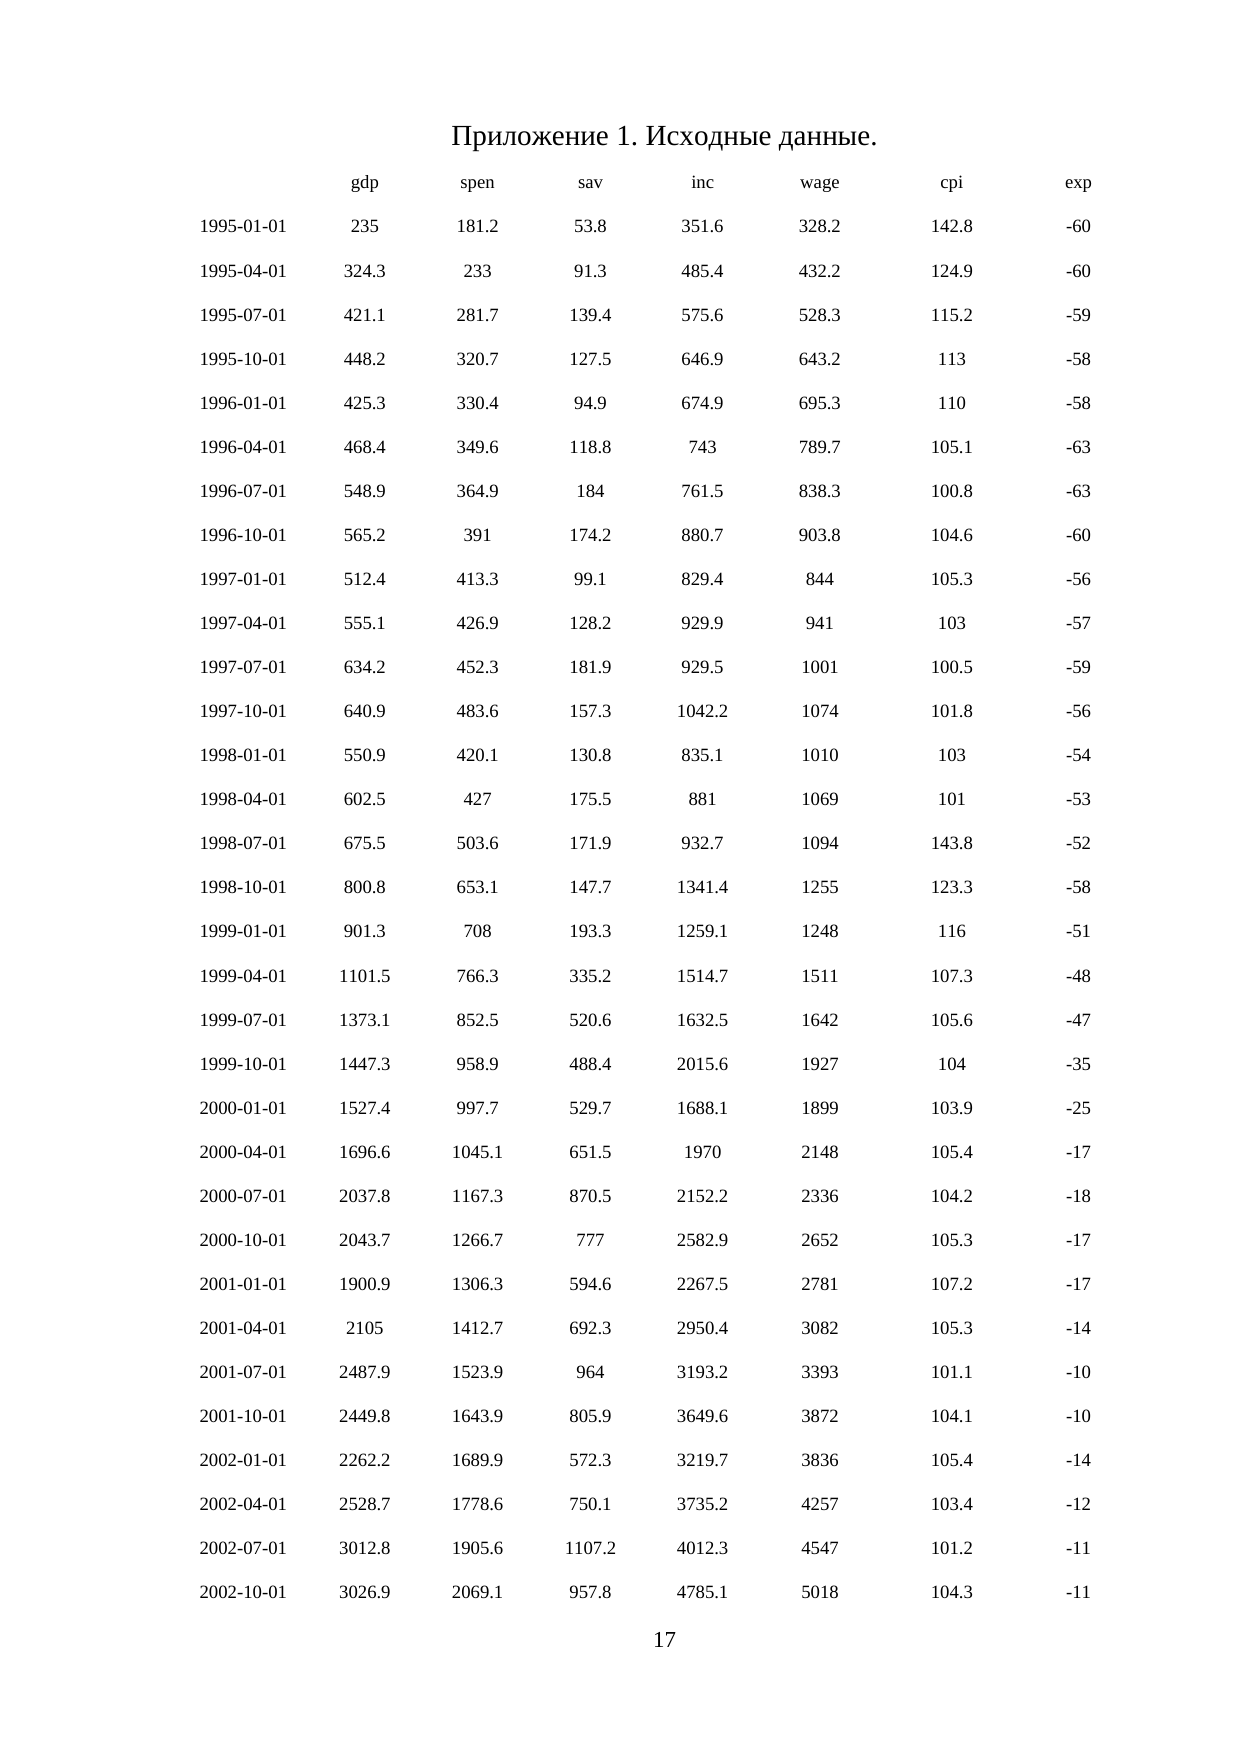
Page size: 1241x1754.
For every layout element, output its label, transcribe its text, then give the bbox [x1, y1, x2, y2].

table_cell 2781 [754, 1270, 886, 1314]
table_cell 1527.4 [304, 1094, 425, 1138]
table_cell 958.9 [425, 1050, 529, 1094]
table_cell 1642 [754, 1006, 886, 1050]
table_cell 1447.3 [304, 1050, 425, 1094]
table_cell 2015.6 [651, 1050, 754, 1094]
table_cell 53.8 [530, 213, 651, 257]
table_cell 1997-07-01 [182, 653, 304, 697]
table_cell -60 [1018, 521, 1139, 565]
table_cell 1995-07-01 [182, 301, 304, 345]
table_cell 425.3 [304, 389, 425, 433]
table_cell 2000-07-01 [182, 1182, 304, 1226]
table_cell 743 [651, 433, 754, 477]
table_cell 2487.9 [304, 1358, 425, 1402]
table_cell 2449.8 [304, 1402, 425, 1446]
table_cell 1927 [754, 1050, 886, 1094]
table_cell 2002-04-01 [182, 1490, 304, 1534]
table_cell 695.3 [754, 389, 886, 433]
table_cell 420.1 [425, 741, 529, 785]
table_header exp [1018, 169, 1139, 212]
table_header [182, 169, 304, 212]
table_cell 835.1 [651, 741, 754, 785]
table_header inc [651, 169, 754, 212]
table_cell 829.4 [651, 565, 754, 609]
table_cell -47 [1018, 1006, 1139, 1050]
table_cell 324.3 [304, 257, 425, 301]
table_cell 4785.1 [651, 1579, 754, 1622]
table_cell 105.4 [886, 1446, 1018, 1490]
table_cell -11 [1018, 1534, 1139, 1578]
table_cell 105.3 [886, 1226, 1018, 1270]
table_cell 880.7 [651, 521, 754, 565]
table_header spen [425, 169, 529, 212]
table_cell 520.6 [530, 1006, 651, 1050]
table_cell -52 [1018, 829, 1139, 873]
table_cell 2043.7 [304, 1226, 425, 1270]
table_cell -53 [1018, 785, 1139, 829]
table_cell 634.2 [304, 653, 425, 697]
table_cell 1074 [754, 697, 886, 741]
table_cell -58 [1018, 345, 1139, 389]
table_cell 941 [754, 609, 886, 653]
table_cell 3193.2 [651, 1358, 754, 1402]
table_cell 124.9 [886, 257, 1018, 301]
table_cell 105.1 [886, 433, 1018, 477]
table_cell 1778.6 [425, 1490, 529, 1534]
table_cell -11 [1018, 1579, 1139, 1622]
table_cell 485.4 [651, 257, 754, 301]
table_cell -60 [1018, 257, 1139, 301]
table_cell -18 [1018, 1182, 1139, 1226]
table_cell 3735.2 [651, 1490, 754, 1534]
table_cell 3219.7 [651, 1446, 754, 1490]
table_cell 1523.9 [425, 1358, 529, 1402]
table_cell 761.5 [651, 477, 754, 521]
table_cell 1998-10-01 [182, 874, 304, 917]
table_cell 1997-01-01 [182, 565, 304, 609]
table_cell 103.4 [886, 1490, 1018, 1534]
table_cell 142.8 [886, 213, 1018, 257]
table_cell 413.3 [425, 565, 529, 609]
table_cell 2528.7 [304, 1490, 425, 1534]
table_cell 2152.2 [651, 1182, 754, 1226]
table_cell 881 [651, 785, 754, 829]
table_cell 901.3 [304, 918, 425, 962]
table_cell 328.2 [754, 213, 886, 257]
table_cell 391 [425, 521, 529, 565]
table_cell -25 [1018, 1094, 1139, 1138]
table_cell 2000-04-01 [182, 1138, 304, 1182]
table_cell 3393 [754, 1358, 886, 1402]
table_cell -60 [1018, 213, 1139, 257]
table_cell 766.3 [425, 962, 529, 1006]
table_cell 2001-07-01 [182, 1358, 304, 1402]
table_cell 653.1 [425, 874, 529, 917]
table_cell 1996-10-01 [182, 521, 304, 565]
table_cell 1688.1 [651, 1094, 754, 1138]
table_cell 184 [530, 477, 651, 521]
table_cell 870.5 [530, 1182, 651, 1226]
table_cell 105.6 [886, 1006, 1018, 1050]
table_cell 1101.5 [304, 962, 425, 1006]
table_cell 1995-01-01 [182, 213, 304, 257]
table_cell 1511 [754, 962, 886, 1006]
table_cell 107.2 [886, 1270, 1018, 1314]
table_cell 1900.9 [304, 1270, 425, 1314]
table_cell 1995-10-01 [182, 345, 304, 389]
table_cell 1069 [754, 785, 886, 829]
table_cell 351.6 [651, 213, 754, 257]
table_cell 103 [886, 609, 1018, 653]
table_cell -17 [1018, 1270, 1139, 1314]
table_cell 929.9 [651, 609, 754, 653]
table_cell -59 [1018, 301, 1139, 345]
table_cell 1010 [754, 741, 886, 785]
table_cell 427 [425, 785, 529, 829]
table_cell 1970 [651, 1138, 754, 1182]
table_cell 643.2 [754, 345, 886, 389]
table_cell 852.5 [425, 1006, 529, 1050]
table_cell -63 [1018, 433, 1139, 477]
table_cell 1042.2 [651, 697, 754, 741]
table_cell 929.5 [651, 653, 754, 697]
table_cell 1999-04-01 [182, 962, 304, 1006]
table_cell 147.7 [530, 874, 651, 917]
table_cell 4547 [754, 1534, 886, 1578]
table_cell 903.8 [754, 521, 886, 565]
table_cell 235 [304, 213, 425, 257]
table_cell 777 [530, 1226, 651, 1270]
table_cell 3872 [754, 1402, 886, 1446]
table_cell 421.1 [304, 301, 425, 345]
table_cell 118.8 [530, 433, 651, 477]
table_cell 2001-10-01 [182, 1402, 304, 1446]
table_cell 104.6 [886, 521, 1018, 565]
table_cell 646.9 [651, 345, 754, 389]
table_cell 3649.6 [651, 1402, 754, 1446]
table_cell 91.3 [530, 257, 651, 301]
table_cell 1999-10-01 [182, 1050, 304, 1094]
table_cell 2002-01-01 [182, 1446, 304, 1490]
table_header wage [754, 169, 886, 212]
table_cell -35 [1018, 1050, 1139, 1094]
table_header gdp [304, 169, 425, 212]
table_cell 602.5 [304, 785, 425, 829]
table_cell 1248 [754, 918, 886, 962]
table_cell 115.2 [886, 301, 1018, 345]
table_cell 1306.3 [425, 1270, 529, 1314]
table_cell 1514.7 [651, 962, 754, 1006]
table_cell 105.3 [886, 565, 1018, 609]
table_cell 2950.4 [651, 1314, 754, 1358]
table_cell 789.7 [754, 433, 886, 477]
table_cell 143.8 [886, 829, 1018, 873]
table_cell 548.9 [304, 477, 425, 521]
table_cell 104.2 [886, 1182, 1018, 1226]
table_cell -14 [1018, 1314, 1139, 1358]
table_cell 1094 [754, 829, 886, 873]
table_cell -10 [1018, 1402, 1139, 1446]
table_cell 2069.1 [425, 1579, 529, 1622]
table_cell 2001-01-01 [182, 1270, 304, 1314]
table_cell 101 [886, 785, 1018, 829]
table_cell 94.9 [530, 389, 651, 433]
table_cell 110 [886, 389, 1018, 433]
table_cell 123.3 [886, 874, 1018, 917]
table_cell 572.3 [530, 1446, 651, 1490]
table_cell 233 [425, 257, 529, 301]
table_cell 116 [886, 918, 1018, 962]
table_cell 651.5 [530, 1138, 651, 1182]
table_cell 103 [886, 741, 1018, 785]
table_cell 104.1 [886, 1402, 1018, 1446]
table_cell 1255 [754, 874, 886, 917]
table_cell 468.4 [304, 433, 425, 477]
table_cell 1999-07-01 [182, 1006, 304, 1050]
table_cell 100.8 [886, 477, 1018, 521]
table_cell -10 [1018, 1358, 1139, 1402]
table_cell 1689.9 [425, 1446, 529, 1490]
table_cell 5018 [754, 1579, 886, 1622]
table_cell 2037.8 [304, 1182, 425, 1226]
table_cell -14 [1018, 1446, 1139, 1490]
table_cell 1996-01-01 [182, 389, 304, 433]
table_cell 127.5 [530, 345, 651, 389]
table_cell 800.8 [304, 874, 425, 917]
table_cell 2336 [754, 1182, 886, 1226]
table_cell 100.5 [886, 653, 1018, 697]
table_cell 1899 [754, 1094, 886, 1138]
table_cell 174.2 [530, 521, 651, 565]
table_cell 1412.7 [425, 1314, 529, 1358]
table_cell 692.3 [530, 1314, 651, 1358]
table_cell 964 [530, 1358, 651, 1402]
table_cell 1373.1 [304, 1006, 425, 1050]
table_cell 181.2 [425, 213, 529, 257]
table_cell 448.2 [304, 345, 425, 389]
table_header sav [530, 169, 651, 212]
table_cell 2000-01-01 [182, 1094, 304, 1138]
table_cell 107.3 [886, 962, 1018, 1006]
table_cell 1045.1 [425, 1138, 529, 1182]
table_cell 575.6 [651, 301, 754, 345]
table_cell 1167.3 [425, 1182, 529, 1226]
table_cell -59 [1018, 653, 1139, 697]
table_cell 529.7 [530, 1094, 651, 1138]
table_cell 139.4 [530, 301, 651, 345]
table_cell 1259.1 [651, 918, 754, 962]
table_cell -48 [1018, 962, 1139, 1006]
table_cell 157.3 [530, 697, 651, 741]
table_cell 640.9 [304, 697, 425, 741]
table_cell 594.6 [530, 1270, 651, 1314]
table_cell -58 [1018, 389, 1139, 433]
table_cell 674.9 [651, 389, 754, 433]
table_cell 2002-07-01 [182, 1534, 304, 1578]
table_cell 281.7 [425, 301, 529, 345]
table_cell 426.9 [425, 609, 529, 653]
table_cell 2105 [304, 1314, 425, 1358]
table_cell 2652 [754, 1226, 886, 1270]
table_cell 838.3 [754, 477, 886, 521]
table_cell 1998-01-01 [182, 741, 304, 785]
table_cell 483.6 [425, 697, 529, 741]
table_cell 130.8 [530, 741, 651, 785]
table_cell 99.1 [530, 565, 651, 609]
table_cell 997.7 [425, 1094, 529, 1138]
table_cell 1107.2 [530, 1534, 651, 1578]
table_cell 104 [886, 1050, 1018, 1094]
table_cell 3026.9 [304, 1579, 425, 1622]
table_cell 104.3 [886, 1579, 1018, 1622]
table_cell 3836 [754, 1446, 886, 1490]
table_cell 335.2 [530, 962, 651, 1006]
table_cell 175.5 [530, 785, 651, 829]
table_cell 171.9 [530, 829, 651, 873]
table_cell 2582.9 [651, 1226, 754, 1270]
table_cell 550.9 [304, 741, 425, 785]
table_cell -63 [1018, 477, 1139, 521]
table_cell -54 [1018, 741, 1139, 785]
table_cell 2267.5 [651, 1270, 754, 1314]
table_cell 1266.7 [425, 1226, 529, 1270]
table_cell 708 [425, 918, 529, 962]
table_cell 2001-04-01 [182, 1314, 304, 1358]
table_cell 320.7 [425, 345, 529, 389]
table_cell 805.9 [530, 1402, 651, 1446]
table_cell 432.2 [754, 257, 886, 301]
table_cell 349.6 [425, 433, 529, 477]
table_cell 101.1 [886, 1358, 1018, 1402]
table_cell 488.4 [530, 1050, 651, 1094]
table_cell 101.2 [886, 1534, 1018, 1578]
table_cell 1997-10-01 [182, 697, 304, 741]
table_cell 1341.4 [651, 874, 754, 917]
table_cell 181.9 [530, 653, 651, 697]
table_cell -56 [1018, 565, 1139, 609]
table_cell 4012.3 [651, 1534, 754, 1578]
table_cell 1999-01-01 [182, 918, 304, 962]
table_cell 3012.8 [304, 1534, 425, 1578]
table_cell 2262.2 [304, 1446, 425, 1490]
table_cell 503.6 [425, 829, 529, 873]
table_cell 113 [886, 345, 1018, 389]
table_cell 103.9 [886, 1094, 1018, 1138]
table_cell 101.8 [886, 697, 1018, 741]
table_cell 555.1 [304, 609, 425, 653]
table_cell 1997-04-01 [182, 609, 304, 653]
table_cell 4257 [754, 1490, 886, 1534]
table_cell 528.3 [754, 301, 886, 345]
table_cell 750.1 [530, 1490, 651, 1534]
table_cell -57 [1018, 609, 1139, 653]
table_cell 1905.6 [425, 1534, 529, 1578]
table_cell 2148 [754, 1138, 886, 1182]
table_cell 512.4 [304, 565, 425, 609]
table_cell 105.3 [886, 1314, 1018, 1358]
table_cell 2000-10-01 [182, 1226, 304, 1270]
table_cell 105.4 [886, 1138, 1018, 1182]
text Приложение 1. Исходные данные. [177, 118, 1152, 152]
table_cell -56 [1018, 697, 1139, 741]
table_cell 1998-04-01 [182, 785, 304, 829]
table_cell 1996-07-01 [182, 477, 304, 521]
table_cell 565.2 [304, 521, 425, 565]
table_cell -58 [1018, 874, 1139, 917]
table_cell -51 [1018, 918, 1139, 962]
table_cell 193.3 [530, 918, 651, 962]
table_cell 1632.5 [651, 1006, 754, 1050]
table_cell 1643.9 [425, 1402, 529, 1446]
table_cell 128.2 [530, 609, 651, 653]
table_cell 932.7 [651, 829, 754, 873]
table_cell 844 [754, 565, 886, 609]
table_cell -12 [1018, 1490, 1139, 1534]
table_cell 1995-04-01 [182, 257, 304, 301]
table_cell 1696.6 [304, 1138, 425, 1182]
table_cell 452.3 [425, 653, 529, 697]
table_cell -17 [1018, 1226, 1139, 1270]
table_cell 675.5 [304, 829, 425, 873]
table_cell 364.9 [425, 477, 529, 521]
table_cell 1996-04-01 [182, 433, 304, 477]
table_cell 957.8 [530, 1579, 651, 1622]
table_cell 3082 [754, 1314, 886, 1358]
table_header cpi [886, 169, 1018, 212]
table_cell 330.4 [425, 389, 529, 433]
table_cell 1001 [754, 653, 886, 697]
table_cell -17 [1018, 1138, 1139, 1182]
table_cell 1998-07-01 [182, 829, 304, 873]
table_cell 2002-10-01 [182, 1579, 304, 1622]
